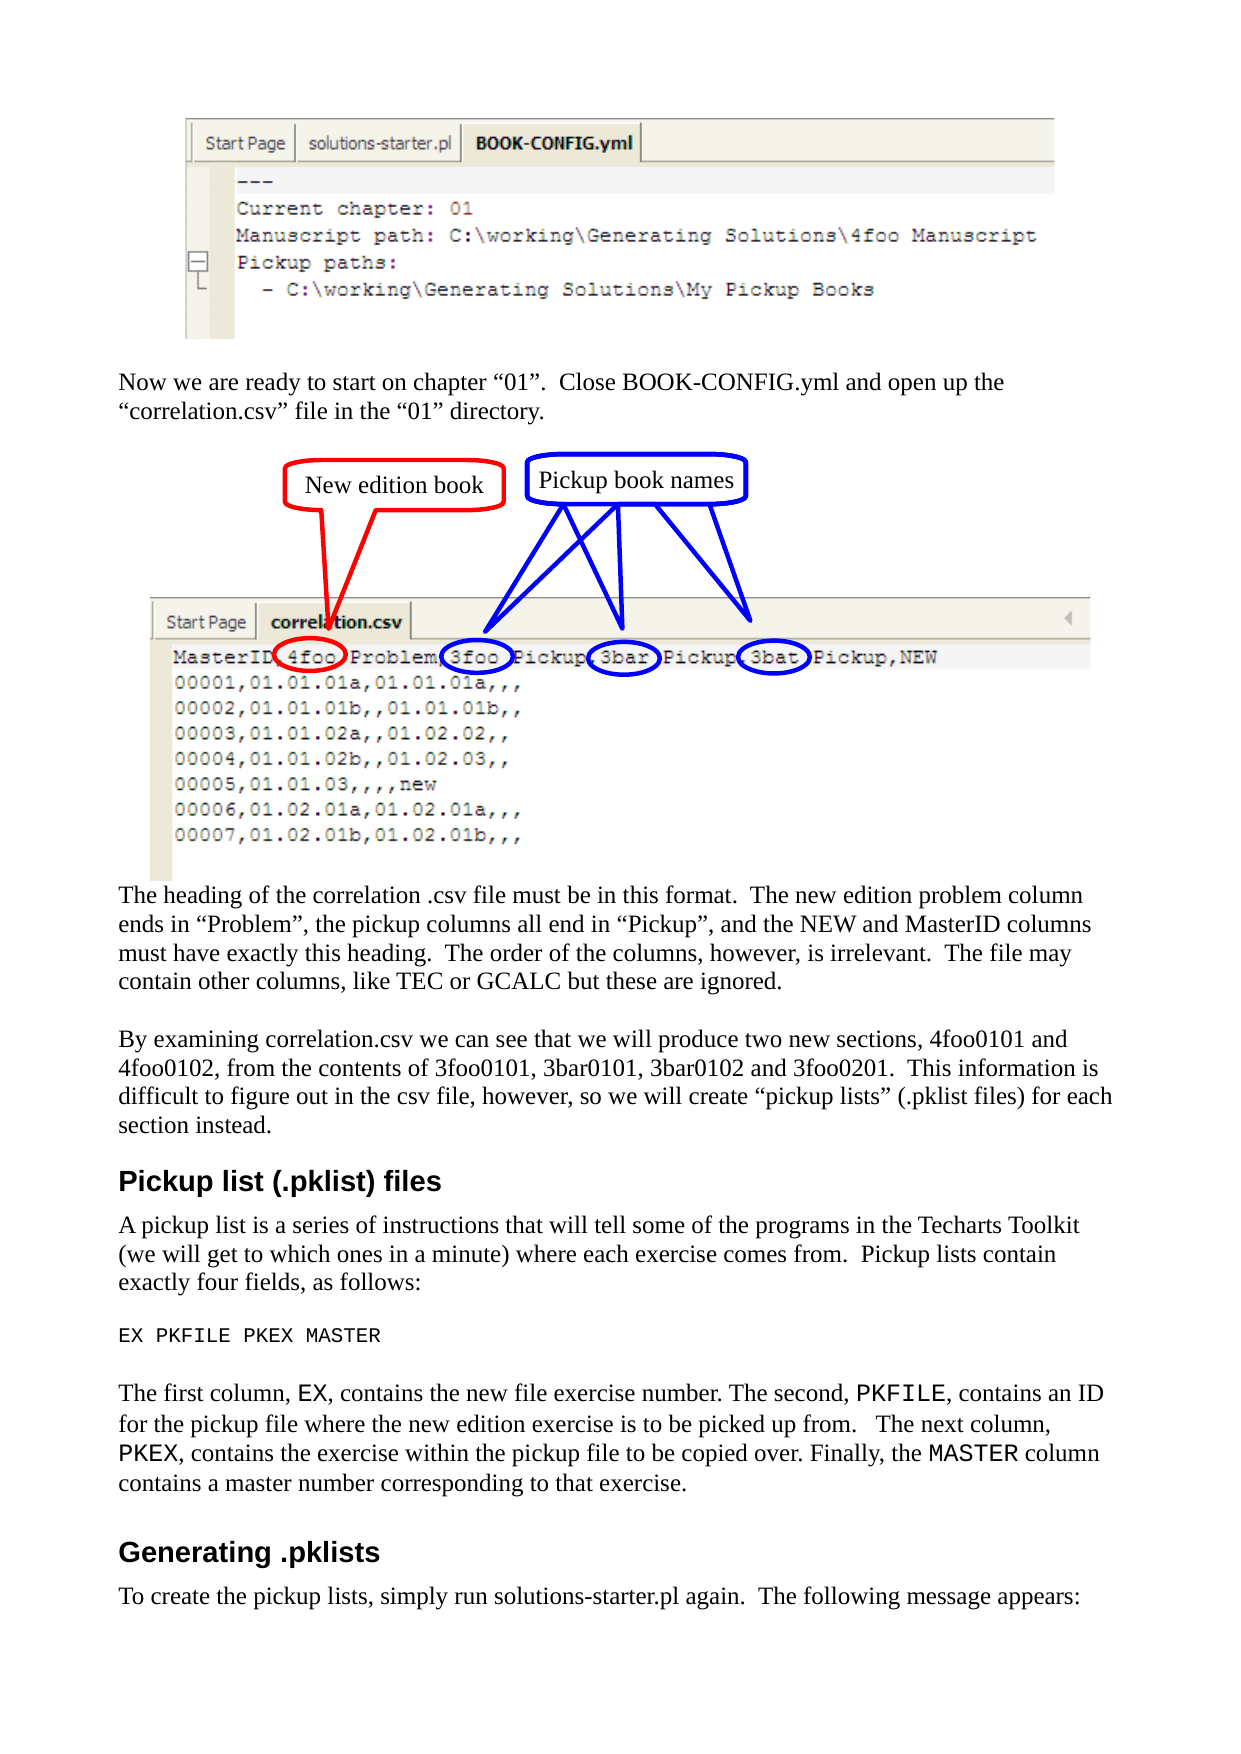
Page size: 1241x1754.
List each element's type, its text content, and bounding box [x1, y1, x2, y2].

subtitle Pickup list (.pklist) files [118, 1164, 1122, 1197]
text The heading of the correlation .csv file must be in this format. The new edition problem column ends in “Problem”, the pickup columns all end in “Pickup”, and the NEW and MasterID columns must have exactly this heading. The order of the columns, however, is irrelevant. The file may contain other columns, like TEC or GCALC but these are ignored. [118, 597, 1122, 995]
subtitle Generating .pklists [118, 1535, 1122, 1568]
text The first column, EX, contains the new file exercise number. The second, PKFILE, contains an ID for the pickup file where the new edition exercise is to be picked up from. The next column, PKEX, contains the exercise within the pickup file to be copied over. Finally, the MASTER column contains a master number corresponding to that exercise. [118, 1378, 1122, 1497]
text Now we are ready to start on chapter “01”. Close BOOK-CONFIG.yml and open up the “correlation.csv” file in the “01” directory. [118, 367, 1122, 425]
text A pickup list is a series of instructions that will tell some of the programs in the Techarts Toolkit (we will get to which ones in a minute) where each exercise comes from. Pickup lists contain exactly four fields, as follows: [118, 1210, 1122, 1296]
text By examining correlation.csv we can see that we will produce two new sections, 4foo0101 and 4foo0102, from the contents of 3foo0101, 3bar0101, 3bar0102 and 3foo0201. This information is difficult to figure out in the csv file, however, so we will create “pickup lists” (.pklist files) for each section instead. [118, 1024, 1122, 1139]
text EX PKFILE PKEX MASTER [118, 1325, 1122, 1349]
text To create the pickup lists, simply run solutions-starter.pl again. The following message appears: [118, 1581, 1122, 1609]
